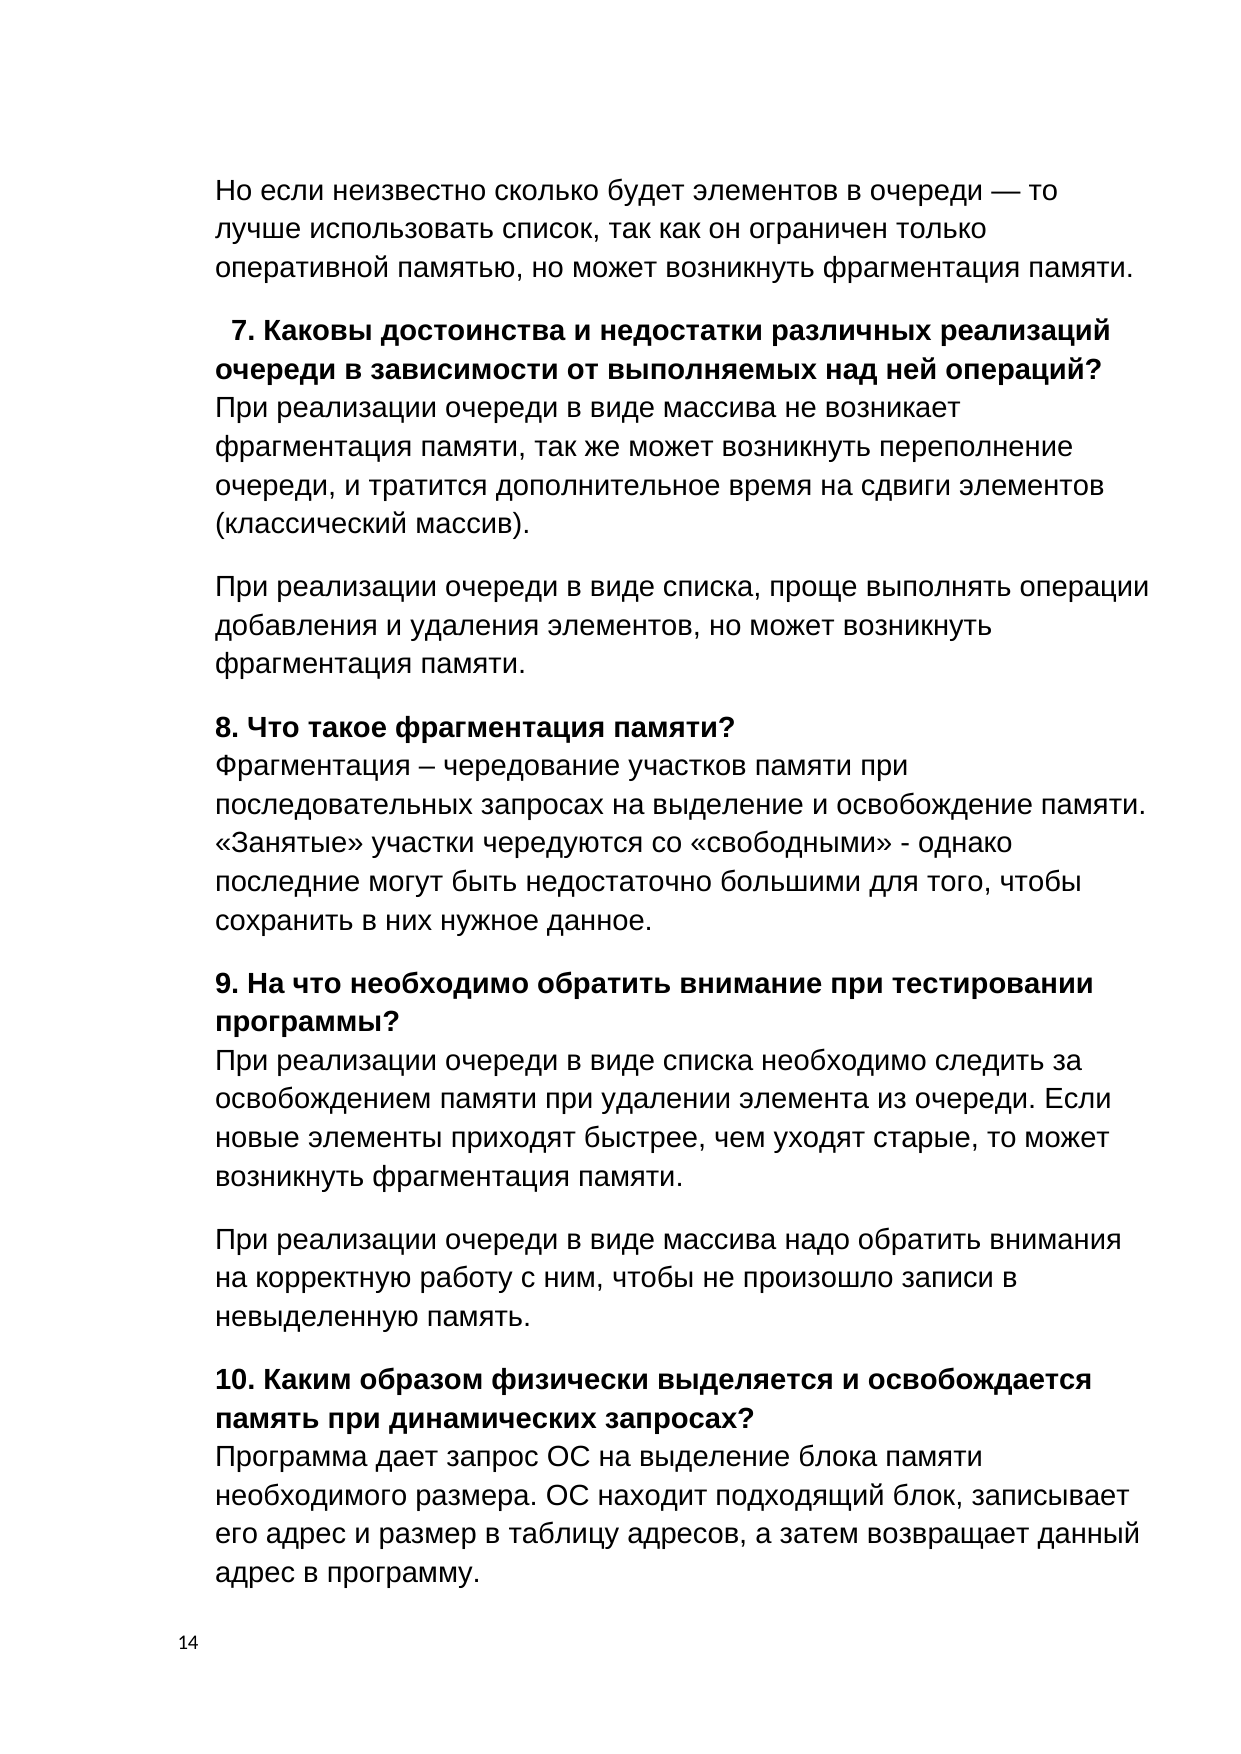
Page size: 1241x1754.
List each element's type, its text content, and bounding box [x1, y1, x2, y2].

list 9. На что необходимо обратить внимание при тестировании программы? При реализации очереди в виде списка необходимо следить за освобождением памяти при удалении элемента из очереди. Если новые элементы приходят быстрее, чем уходят старые, то может возникнуть фрагментация памяти. [215, 966, 1152, 1192]
list При реализации очереди в виде списка, проще выполнять операции добавления и удаления элементов, но может возникнуть фрагментация памяти. [215, 569, 1152, 680]
list При реализации очереди в виде массива надо обратить внимания на корректную работу с ним, чтобы не произошло записи в невыделенную память. [215, 1222, 1152, 1333]
list 8. Что такое фрагментация памяти? Фрагментация – чередование участков памяти при последовательных запросах на выделение и освобождение памяти. «Занятые» участки чередуются со «свободными» - однако последние могут быть недостаточно большими для того, чтобы сохранить в них нужное данное. [215, 710, 1152, 936]
list Но если неизвестно сколько будет элементов в очереди — то лучше использовать список, так как он ограничен только оперативной памятью, но может возникнуть фрагментация памяти. [215, 173, 1152, 284]
list 7. Каковы достоинства и недостатки различных реализаций очереди в зависимости от выполняемых над ней операций?При реализации очереди в виде массива не возникает фрагментация памяти, так же может возникнуть переполнение очереди, и тратится дополнительное время на сдвиги элементов (классический массив). [215, 313, 1152, 540]
list 10. Каким образом физически выделяется и освобождается память при динамических запросах? Программа дает запрос ОС на выделение блока памяти необходимого размера. ОС находит подходящий блок, записывает его адрес и размер в таблицу адресов, а затем возвращает данный адрес в программу. [215, 1362, 1152, 1589]
